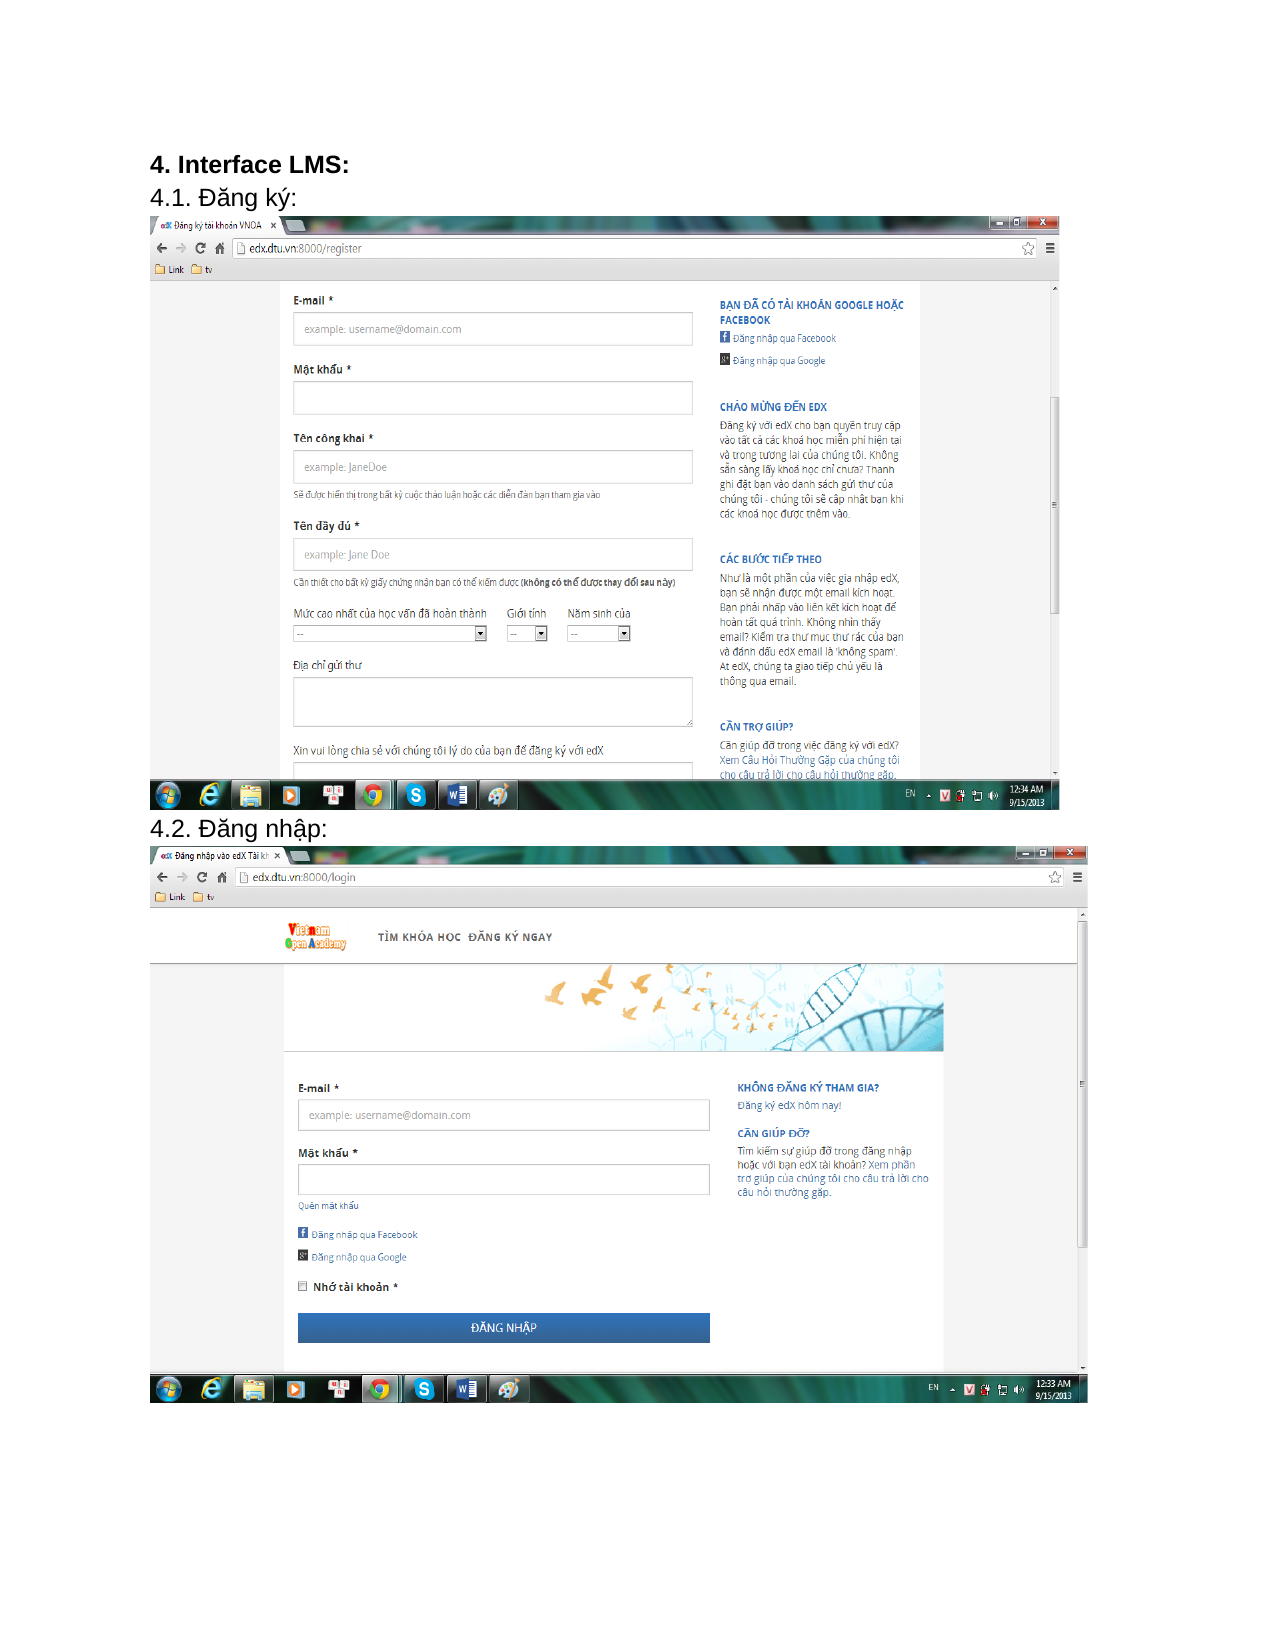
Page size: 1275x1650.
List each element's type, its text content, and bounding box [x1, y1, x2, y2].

text 4.1. Đăng ký: [150, 183, 1125, 212]
text 4.2. Đăng nhập: [150, 814, 1125, 842]
text 4. Interface LMS: [150, 150, 1125, 179]
